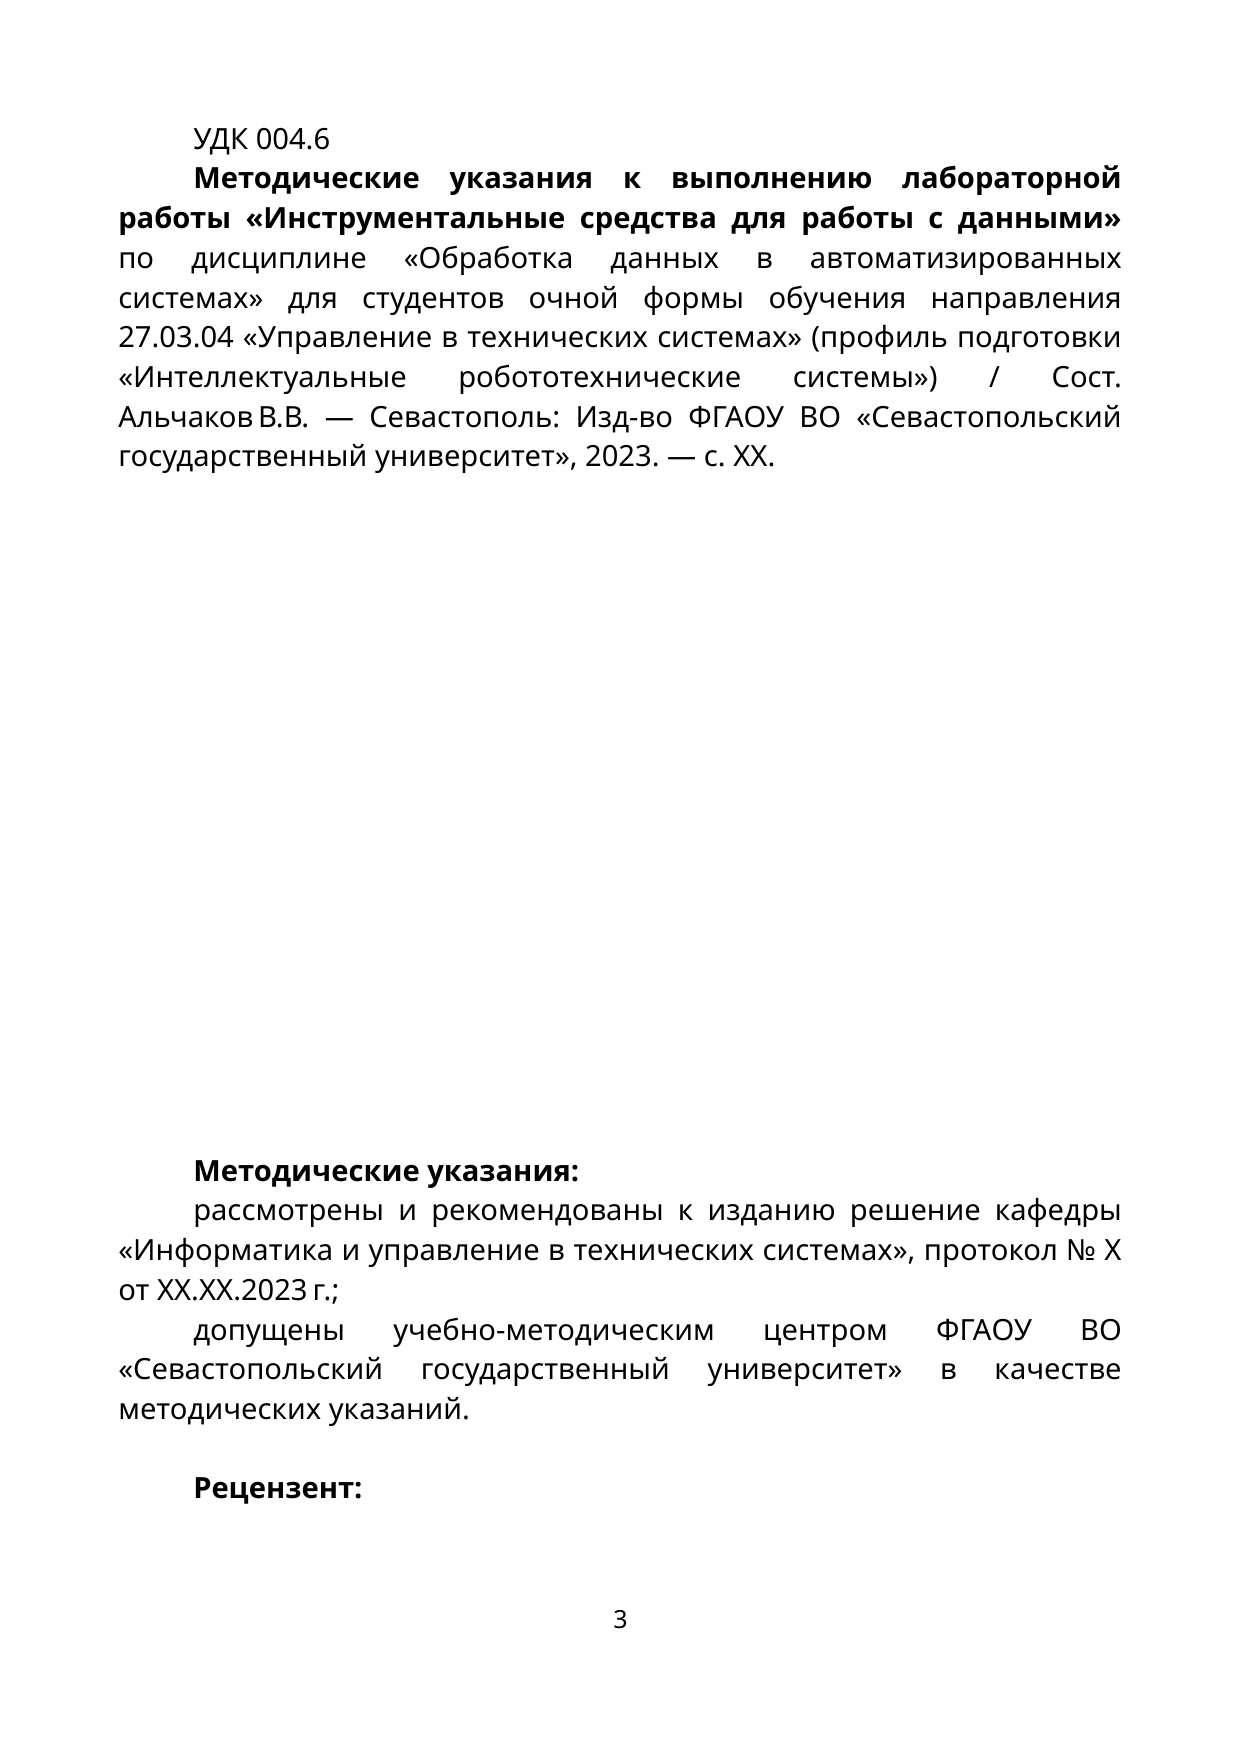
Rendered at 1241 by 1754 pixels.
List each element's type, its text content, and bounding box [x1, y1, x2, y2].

text УДК 004.6 [118, 118, 1122, 158]
text Рецензент: [118, 1467, 1122, 1507]
text Методические указания к выполнению лабораторной работы «Инструментальные средства для работы с данными» по дисциплине «Обработка данных в автоматизированных системах» для студентов очной формы обучения направления 27.03.04 «Управление в технических системах» (профиль подготовки «Интеллектуальные робототехнические системы») / Сост. Альчаков В.В. — Севастополь: Изд-во ФГАОУ ВО «Севастопольский государственный университет», 2023. — с. ХХ. [118, 158, 1122, 475]
text Методические указания: [118, 1150, 1122, 1190]
text допущены учебно-методическим центром ФГАОУ ВО «Севастопольский государственный университет» в качестве методических указаний. [118, 1309, 1122, 1428]
text рассмотрены и рекомендованы к изданию решение кафедры «Информатика и управление в технических системах», протокол № Х от ХХ.ХХ.2023 г.; [118, 1190, 1122, 1309]
